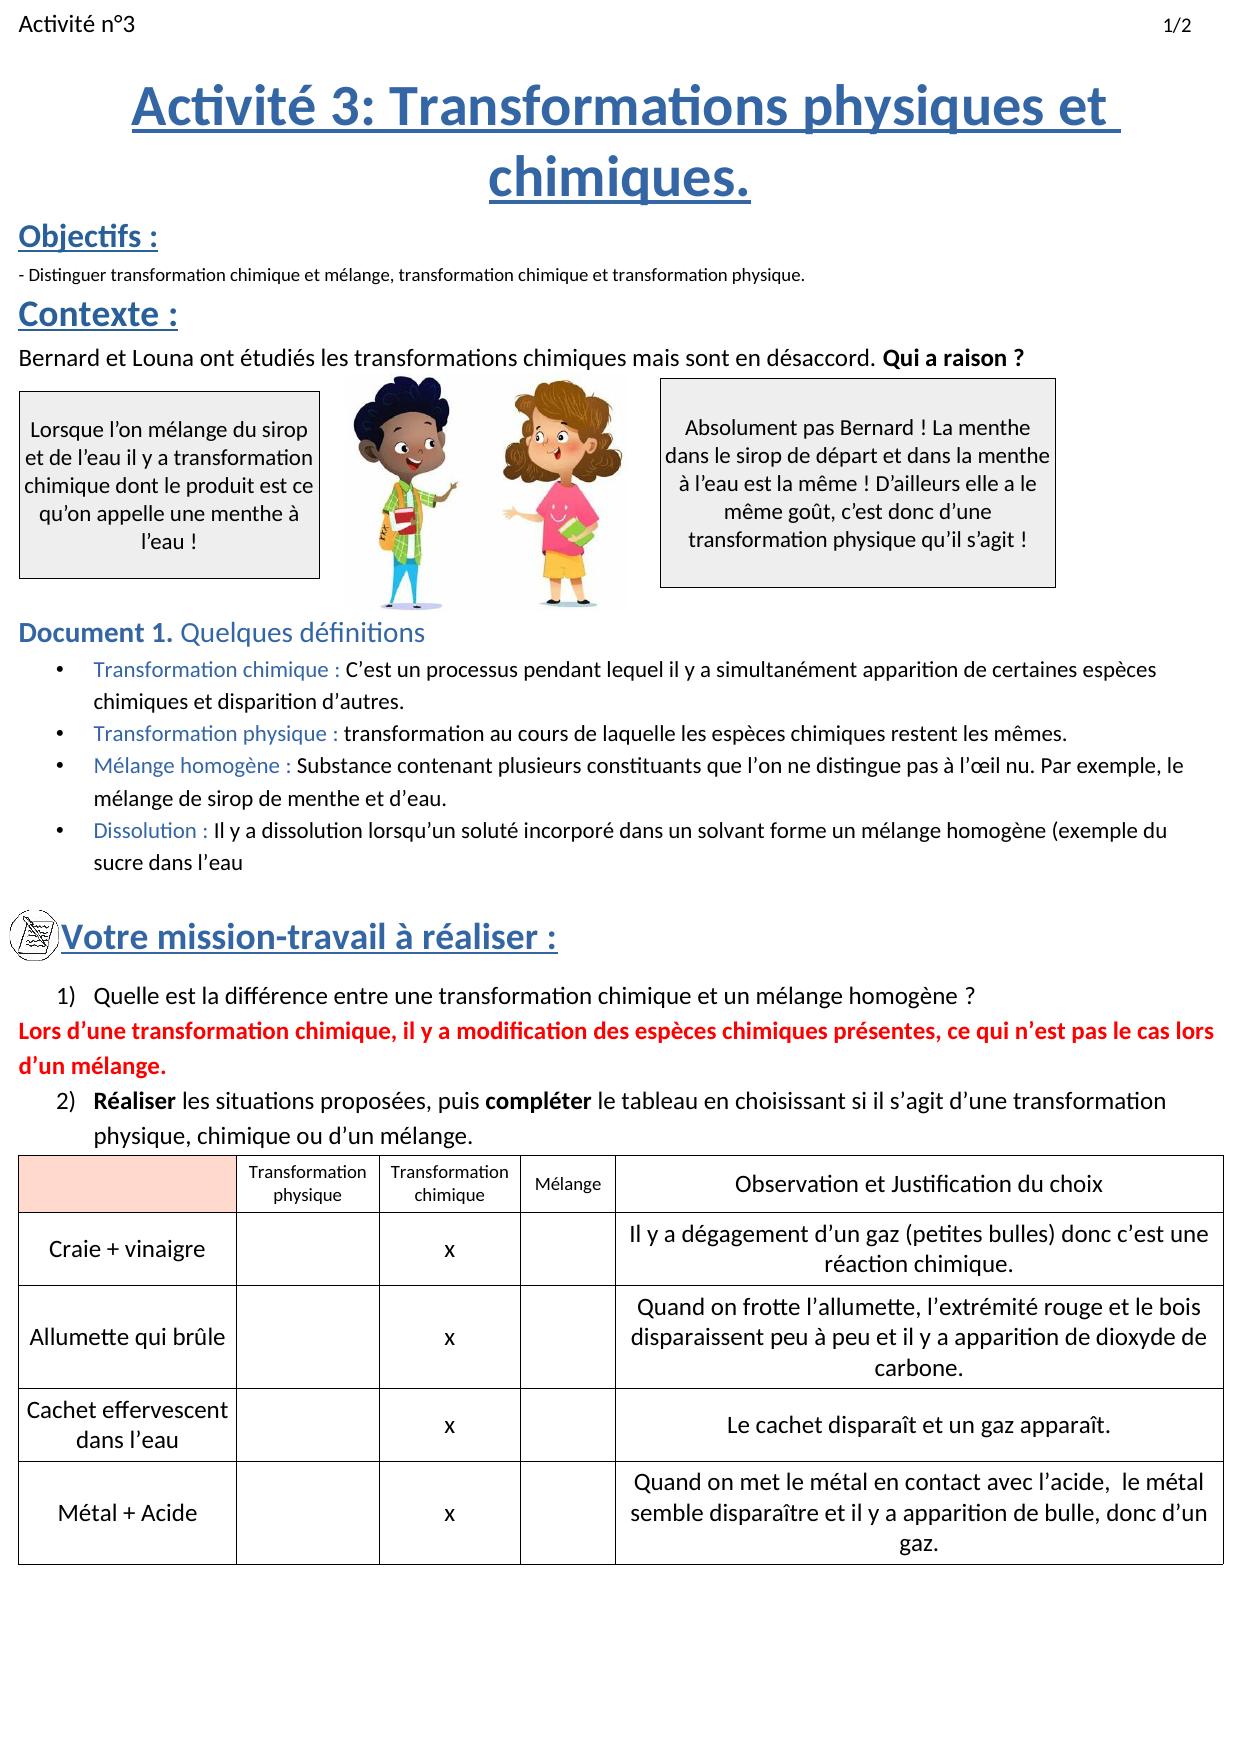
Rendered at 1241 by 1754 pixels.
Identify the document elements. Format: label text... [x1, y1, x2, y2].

picture [344, 373, 628, 611]
picture [9, 910, 59, 961]
table_cell Le cachet disparaît et un gaz apparaît. [616, 1389, 1223, 1461]
table_cell [521, 1286, 615, 1388]
text Contexte : [18, 290, 1221, 336]
list Mélange homogène : Substance contenant plusieurs constituants que l’on ne distingue pas à l’œil nu. Par exemple, le mélange de sirop de menthe et d’eau. [56, 752, 1221, 812]
table_cell Métal + Acide [19, 1462, 236, 1564]
list Réaliser les situations proposées, puis compléter le tableau en choisissant si il s’agit d’une transformation physique, chimique ou d’un mélange. [56, 1085, 1221, 1150]
list Transformation physique : transformation au cours de laquelle les espèces chimiques restent les mêmes. [56, 719, 1221, 747]
table_cell x [380, 1389, 520, 1461]
table_cell [521, 1462, 615, 1564]
table_header Transformation chimique [380, 1156, 520, 1212]
table_cell Quand on frotte l’allumette, l’extrémité rouge et le bois disparaissent peu à peu et il y a apparition de dioxyde de carbone. [616, 1286, 1223, 1388]
table_header Transformation physique [237, 1156, 379, 1212]
table_cell Quand on met le métal en contact avec l’acide, le métal semble disparaître et il y a apparition de bulle, donc d’un gaz. [616, 1462, 1223, 1564]
table_cell [521, 1389, 615, 1461]
list Transformation chimique : C’est un processus pendant lequel il y a simultanément apparition de certaines espèces chimiques et disparition d’autres. [56, 655, 1221, 715]
text Votre mission-travail à réaliser : [59, 913, 1221, 958]
list Dissolution : Il y a dissolution lorsqu’un soluté incorporé dans un solvant forme un mélange homogène (exemple du sucre dans l’eau [56, 816, 1221, 876]
table_header Mélange [521, 1156, 615, 1212]
text Lors d’une transformation chimique, il y a modification des espèces chimiques présentes, ce qui n’est pas le cas lors d’un mélange. [18, 1015, 1221, 1080]
table_cell [237, 1462, 379, 1564]
table_cell Il y a dégagement d’un gaz (petites bulles) donc c’est une réaction chimique. [616, 1213, 1223, 1285]
title chimiques. [18, 139, 1221, 211]
table_cell x [380, 1213, 520, 1285]
table_cell [521, 1213, 615, 1285]
text - Distinguer transformation chimique et mélange, transformation chimique et transformation physique. [18, 263, 1221, 286]
list Quelle est la différence entre une transformation chimique et un mélange homogène ? [56, 980, 1221, 1010]
table_cell x [380, 1286, 520, 1388]
table_header Observation et Justification du choix [616, 1156, 1223, 1212]
table_cell [237, 1389, 379, 1461]
text Document 1. Quelques définitions [18, 614, 1221, 650]
table_cell [237, 1213, 379, 1285]
table_header [19, 1156, 236, 1212]
table_cell Allumette qui brûle [19, 1286, 236, 1388]
text Objectifs : [18, 211, 1221, 257]
table_cell Craie + vinaigre [19, 1213, 236, 1285]
table_cell [237, 1286, 379, 1388]
table_cell Cachet effervescent dans l’eau [19, 1389, 236, 1461]
table_cell x [380, 1462, 520, 1564]
text Bernard et Louna ont étudiés les transformations chimiques mais sont en désaccord. Qui a raison ? [18, 342, 1221, 373]
title Activité 3: Transformations physiques et [18, 68, 1221, 139]
